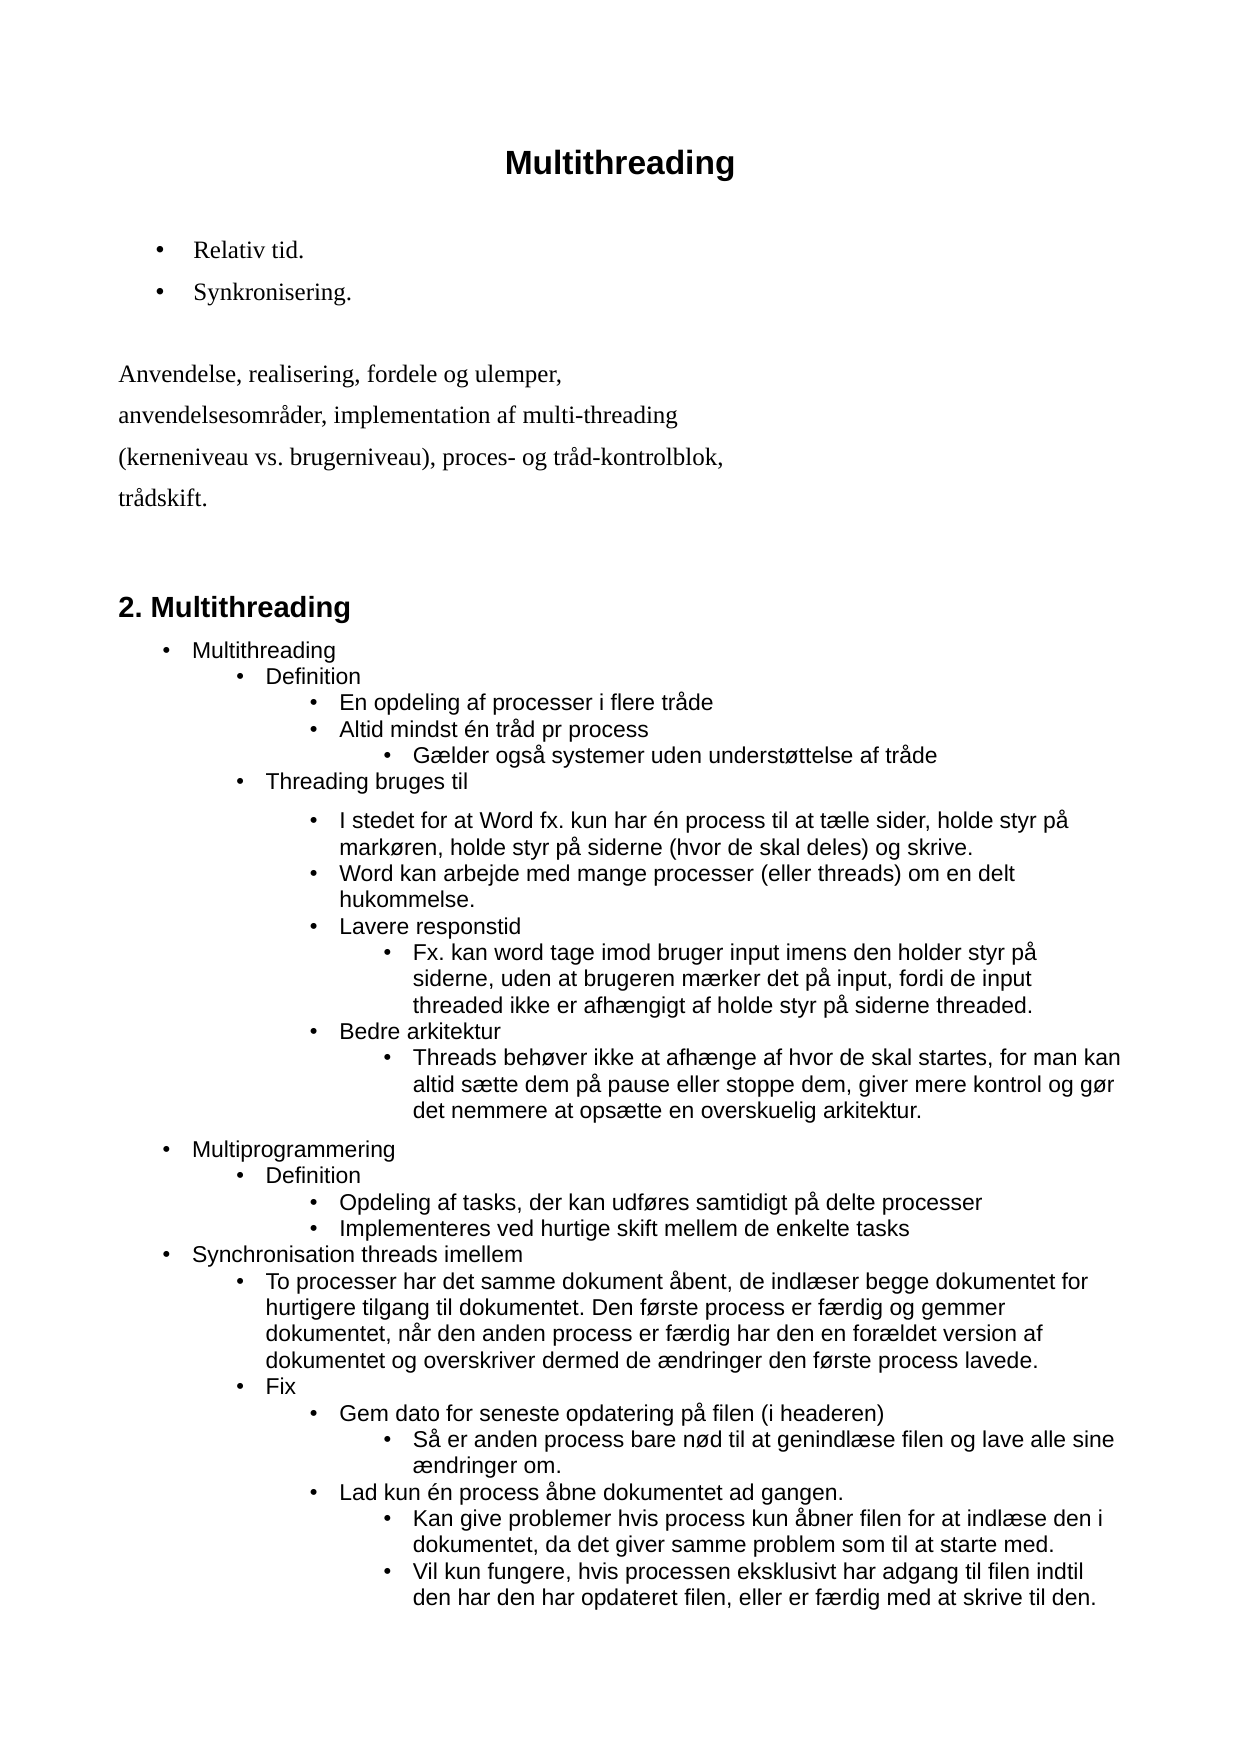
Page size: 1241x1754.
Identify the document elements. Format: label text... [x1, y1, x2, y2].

text trådskift. [118, 483, 1122, 512]
list Threading bruges til [236, 768, 1122, 795]
list I stedet for at Word fx. kun har én process til at tælle sider, holde styr på markøren, holde styr på siderne (hvor de skal deles) og skrive. [309, 807, 1122, 860]
list Vil kun fungere, hvis processen eksklusivt har adgang til filen indtil den har den har opdateret filen, eller er færdig med at skrive til den. [383, 1558, 1122, 1610]
text Anvendelse, realisering, fordele og ulemper, [118, 359, 1122, 388]
list Lad kun én process åbne dokumentet ad gangen. [309, 1478, 1122, 1505]
list Synkronisering. [156, 277, 1122, 306]
list Fix [236, 1373, 1122, 1399]
list Threads behøver ikke at afhænge af hvor de skal startes, for man kan altid sætte dem på pause eller stoppe dem, giver mere kontrol og gør det nemmere at opsætte en overskuelig arkitektur. [383, 1044, 1122, 1123]
list Multithreading [162, 637, 1122, 663]
list Definition [236, 1162, 1122, 1189]
list En opdeling af processer i flere tråde [309, 689, 1122, 716]
list Så er anden process bare nød til at genindlæse filen og lave alle sine ændringer om. [383, 1426, 1122, 1478]
list Bedre arkitektur [309, 1018, 1122, 1044]
list Lavere responstid [309, 913, 1122, 939]
list Fx. kan word tage imod bruger input imens den holder styr på siderne, uden at brugeren mærker det på input, fordi de input threaded ikke er afhængigt af holde styr på siderne threaded. [383, 939, 1122, 1018]
list Relativ tid. [156, 236, 1122, 264]
text anvendelsesområder, implementation af multi-threading [118, 401, 1122, 429]
list To processer har det samme dokument åbent, de indlæser begge dokumentet for hurtigere tilgang til dokumentet. Den første process er færdig og gemmer dokumentet, når den anden process er færdig har den en forældet version af dokumentet og overskriver dermed de ændringer den første process lavede. [236, 1268, 1122, 1373]
list Definition [236, 663, 1122, 689]
list Altid mindst én tråd pr process [309, 716, 1122, 742]
list Gælder også systemer uden understøttelse af tråde [383, 742, 1122, 768]
list Synchronisation threads imellem [162, 1241, 1122, 1268]
list Opdeling af tasks, der kan udføres samtidigt på delte processer [309, 1189, 1122, 1215]
list Implementeres ved hurtige skift mellem de enkelte tasks [309, 1215, 1122, 1241]
text (kerneniveau vs. brugerniveau), proces- og tråd-kontrolblok, [118, 442, 1122, 471]
list Multiprogrammering [162, 1136, 1122, 1162]
list Word kan arbejde med mange processer (eller threads) om en delt hukommelse. [309, 860, 1122, 913]
list Kan give problemer hvis process kun åbner filen for at indlæse den i dokumentet, da det giver samme problem som til at starte med. [383, 1505, 1122, 1558]
subtitle Multithreading [118, 143, 1122, 182]
subtitle 2. Multithreading [118, 591, 1122, 624]
list Gem dato for seneste opdatering på filen (i headeren) [309, 1399, 1122, 1426]
